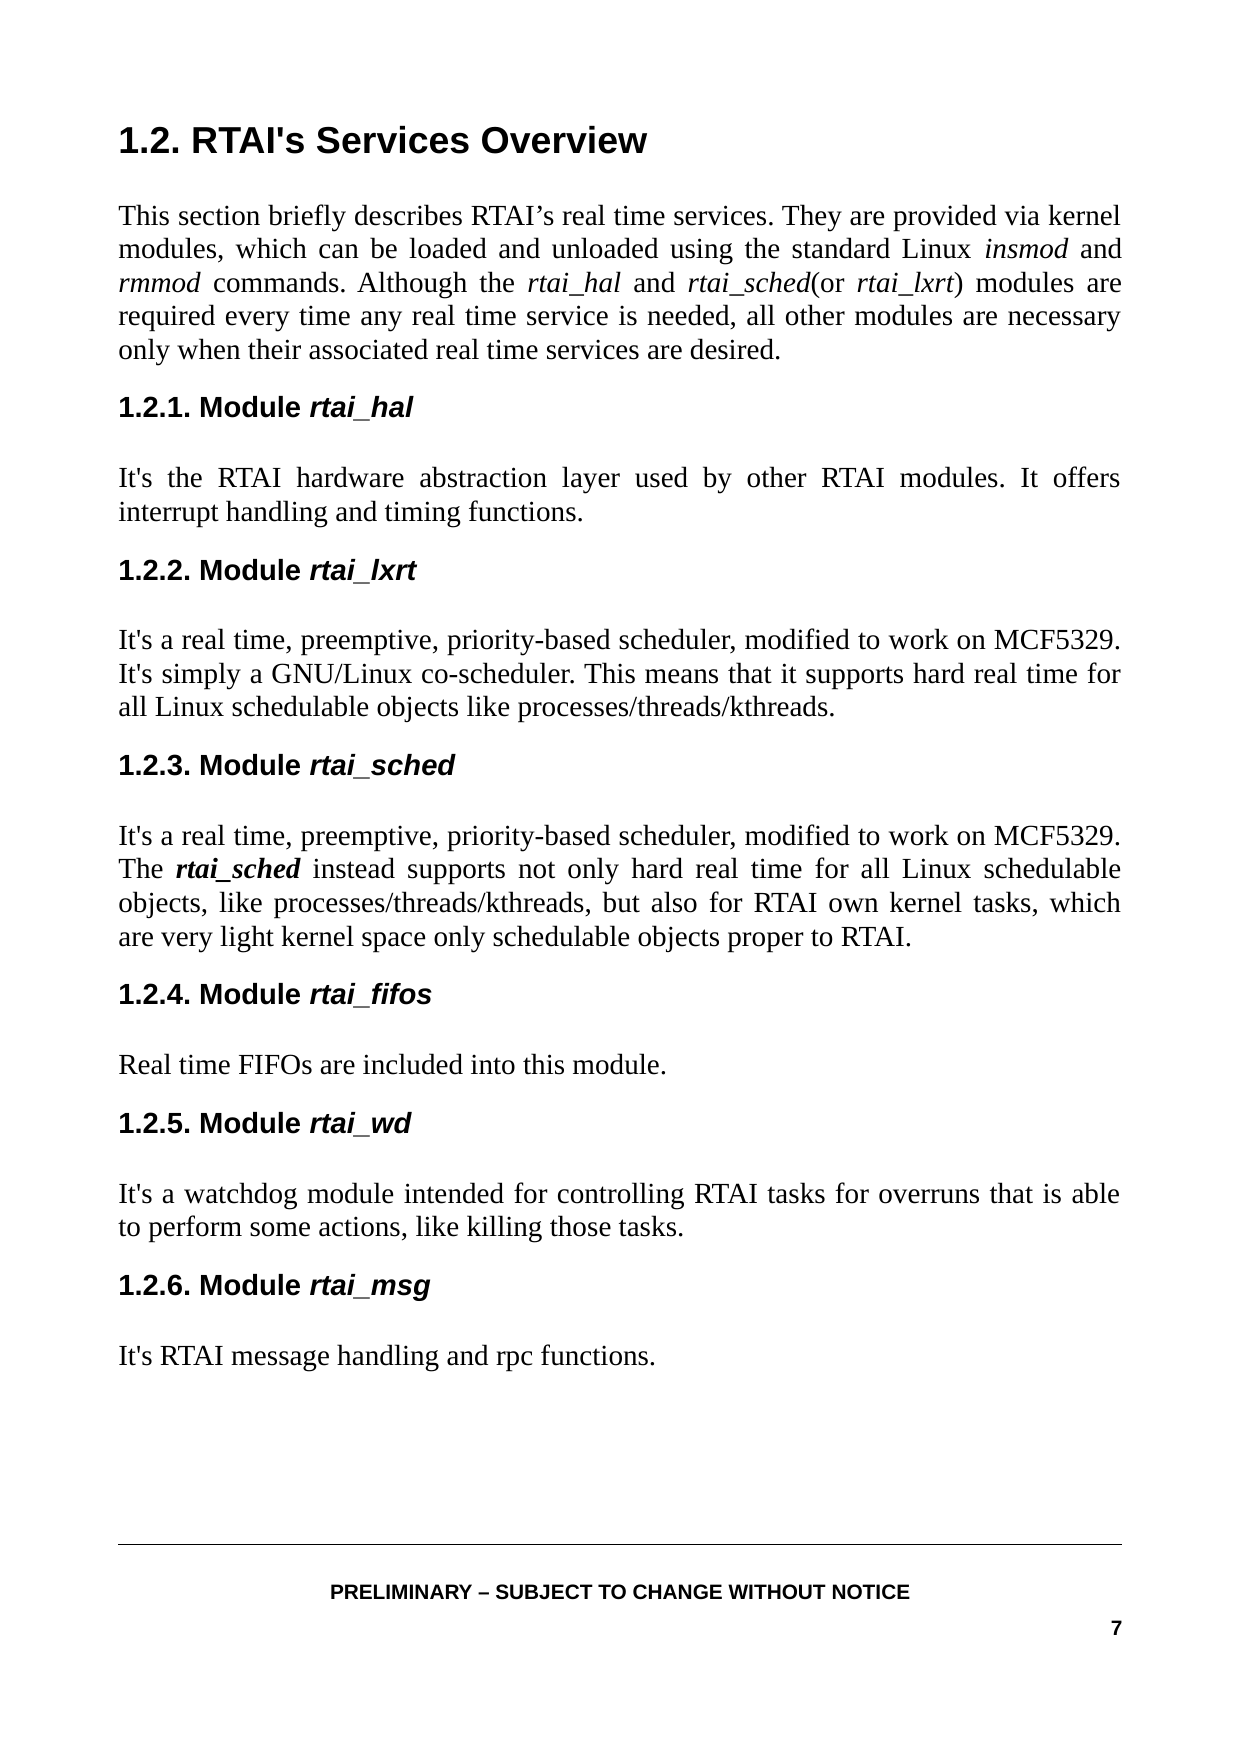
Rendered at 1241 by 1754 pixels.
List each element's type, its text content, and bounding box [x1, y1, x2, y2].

subtitle 1.2.3. Module rtai_sched [118, 748, 1122, 782]
text Real time FIFOs are included into this module. [118, 1047, 1122, 1081]
text It's a watchdog module intended for controlling RTAI tasks for overruns that is able to perform some actions, like killing those tasks. [118, 1176, 1122, 1243]
text This section briefly describes RTAI’s real time services. They are provided via kernel modules, which can be loaded and unloaded using the standard Linux insmod and rmmod commands. Although the rtai_hal and rtai_sched(or rtai_lxrt) modules are required every time any real time service is needed, all other modules are necessary only when their associated real time services are desired. [118, 198, 1122, 365]
subtitle 1.2.1. Module rtai_hal [118, 390, 1122, 424]
text It's a real time, preemptive, priority-based scheduler, modified to work on MCF5329. The rtai_sched instead supports not only hard real time for all Linux schedulable objects, like processes/threads/kthreads, but also for RTAI own kernel tasks, which are very light kernel space only schedulable objects proper to RTAI. [118, 818, 1122, 952]
text It's the RTAI hardware abstraction layer used by other RTAI modules. It offers interrupt handling and timing functions. [118, 460, 1122, 527]
subtitle 1.2. RTAI's Services Overview [118, 118, 1122, 161]
subtitle 1.2.2. Module rtai_lxrt [118, 552, 1122, 586]
subtitle 1.2.5. Module rtai_wd [118, 1106, 1122, 1139]
subtitle 1.2.4. Module rtai_fifos [118, 977, 1122, 1011]
text It's RTAI message handling and rpc functions. [118, 1338, 1122, 1371]
subtitle 1.2.6. Module rtai_msg [118, 1268, 1122, 1301]
text It's a real time, preemptive, priority-based scheduler, modified to work on MCF5329. It's simply a GNU/Linux co-scheduler. This means that it supports hard real time for all Linux schedulable objects like processes/threads/kthreads. [118, 622, 1122, 723]
